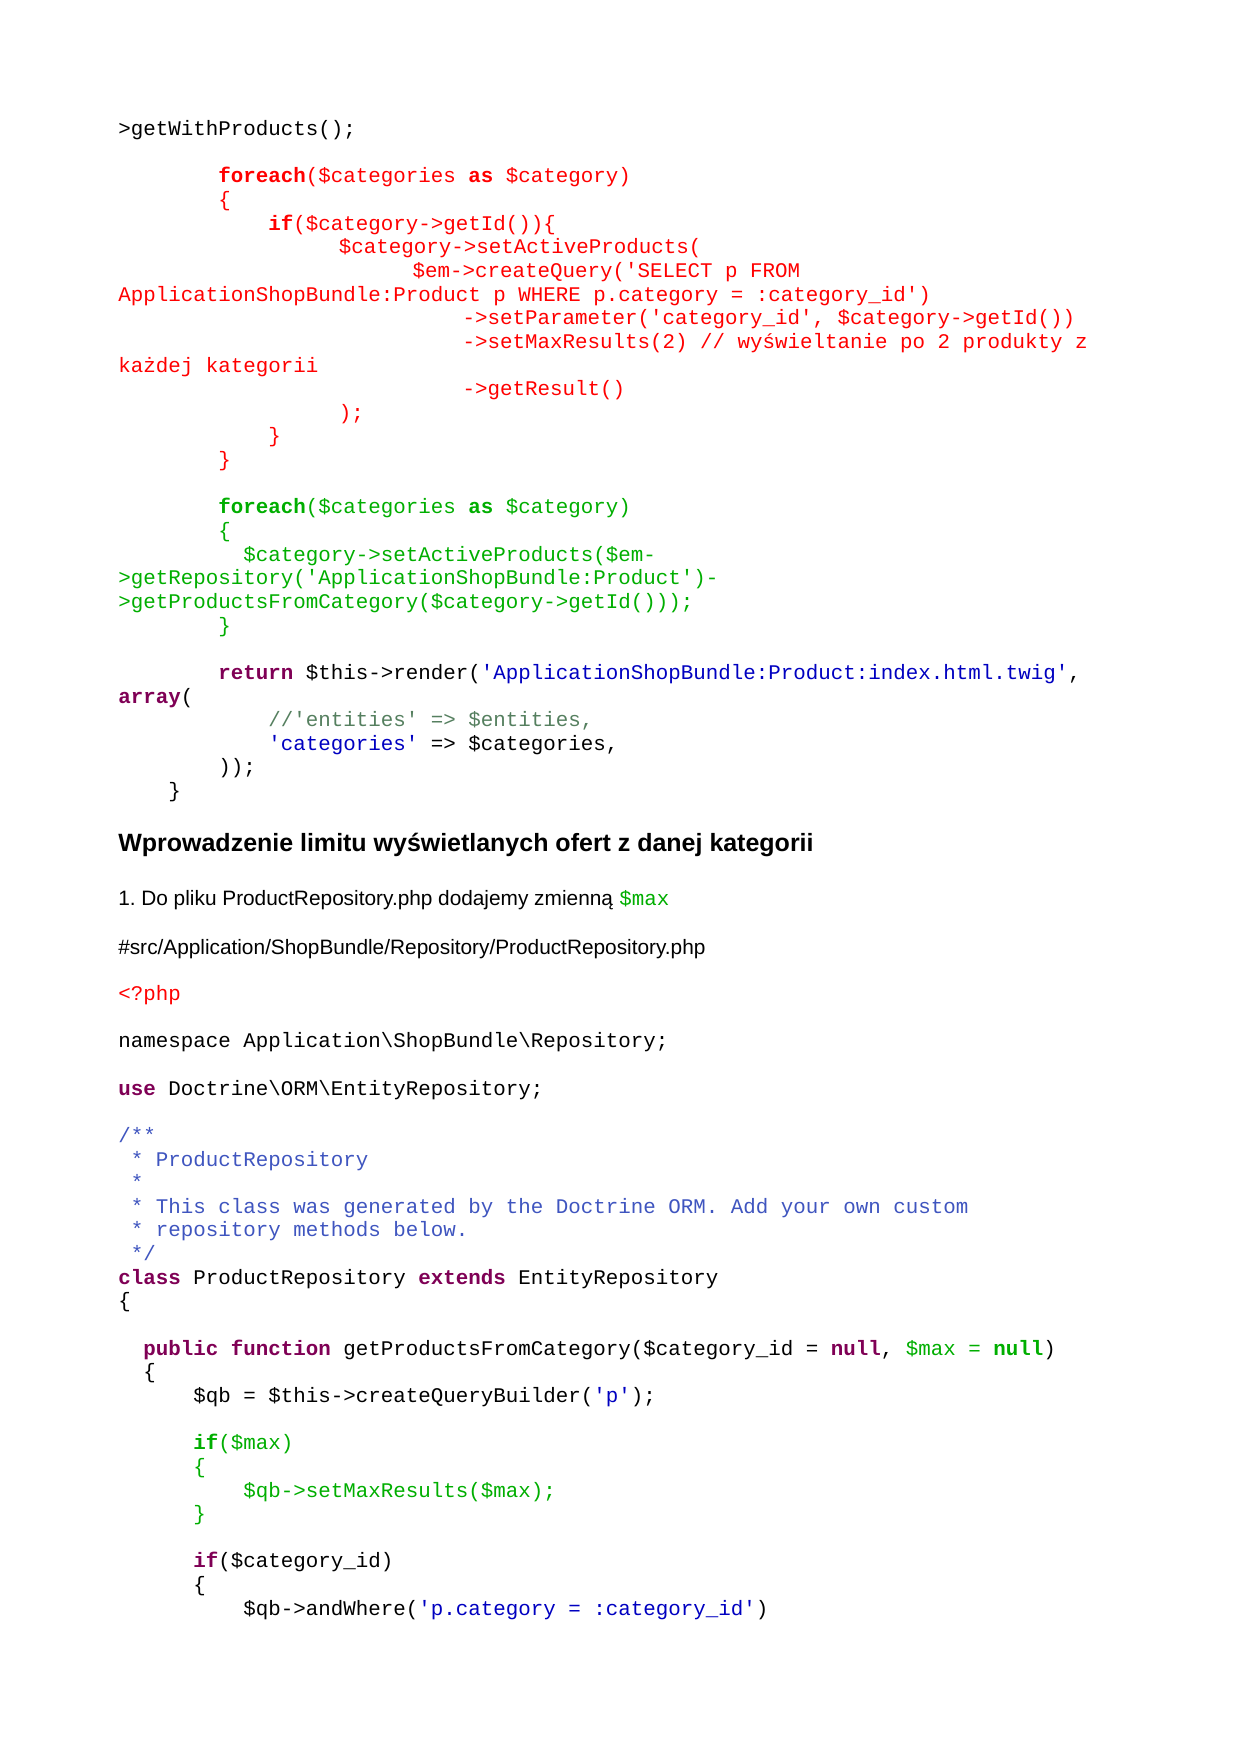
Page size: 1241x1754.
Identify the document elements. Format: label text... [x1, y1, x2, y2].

text /** [118, 1125, 1122, 1148]
text * This class was generated by the Doctrine ORM. Add your own custom [118, 1196, 1122, 1219]
text } [118, 449, 1122, 473]
text } [118, 615, 1122, 638]
text if($category->getId()){ [118, 213, 1122, 236]
text 1. Do pliku ProductRepository.php dodajemy zmienną $max [118, 885, 1122, 911]
text <?php [118, 983, 1122, 1007]
text return $this->render('ApplicationShopBundle:Product:index.html.twig', array( [118, 662, 1122, 709]
text { [118, 189, 1122, 213]
text $qb->setMaxResults($max); [118, 1479, 1122, 1503]
text if($category_id) [118, 1551, 1122, 1574]
text >getWithProducts(); [118, 118, 1122, 142]
text { [118, 1361, 1122, 1385]
text } [118, 1503, 1122, 1527]
text } [118, 426, 1122, 449]
text $em->createQuery('SELECT p FROM ApplicationShopBundle:Product p WHERE p.category = :category_id') [118, 260, 1122, 307]
text $category->setActiveProducts($em->getRepository('ApplicationShopBundle:Product')->getProductsFromCategory($category->getId())); [118, 544, 1122, 615]
text { [118, 1290, 1122, 1314]
text namespace Application\ShopBundle\Repository; [118, 1030, 1122, 1054]
text //'entities' => $entities, [118, 709, 1122, 733]
text * repository methods below. [118, 1219, 1122, 1243]
text #src/Application/ShopBundle/Repository/ProductRepository.php [118, 935, 1122, 959]
text * [118, 1172, 1122, 1196]
text { [118, 1574, 1122, 1598]
text $category->setActiveProducts( [118, 236, 1122, 260]
text Wprowadzenie limitu wyświetlanych ofert z danej kategorii [118, 828, 1122, 857]
text use Doctrine\ORM\EntityRepository; [118, 1078, 1122, 1101]
text * ProductRepository [118, 1148, 1122, 1172]
text foreach($categories as $category) [118, 496, 1122, 520]
text ->setMaxResults(2) // wyświeltanie po 2 produkty z każdej kategorii [118, 331, 1122, 378]
text class ProductRepository extends EntityRepository [118, 1267, 1122, 1290]
text ->setParameter('category_id', $category->getId()) [118, 307, 1122, 331]
text } [118, 780, 1122, 804]
text $qb = $this->createQueryBuilder('p'); [118, 1385, 1122, 1409]
text ); [118, 402, 1122, 426]
text ->getResult() [118, 378, 1122, 402]
text public function getProductsFromCategory($category_id = null, $max = null) [118, 1338, 1122, 1361]
text )); [118, 757, 1122, 780]
text { [118, 1456, 1122, 1479]
text if($max) [118, 1432, 1122, 1456]
text foreach($categories as $category) [118, 165, 1122, 189]
text 'categories' => $categories, [118, 733, 1122, 757]
text $qb->andWhere('p.category = :category_id') [118, 1598, 1122, 1621]
text { [118, 520, 1122, 544]
text */ [118, 1243, 1122, 1267]
